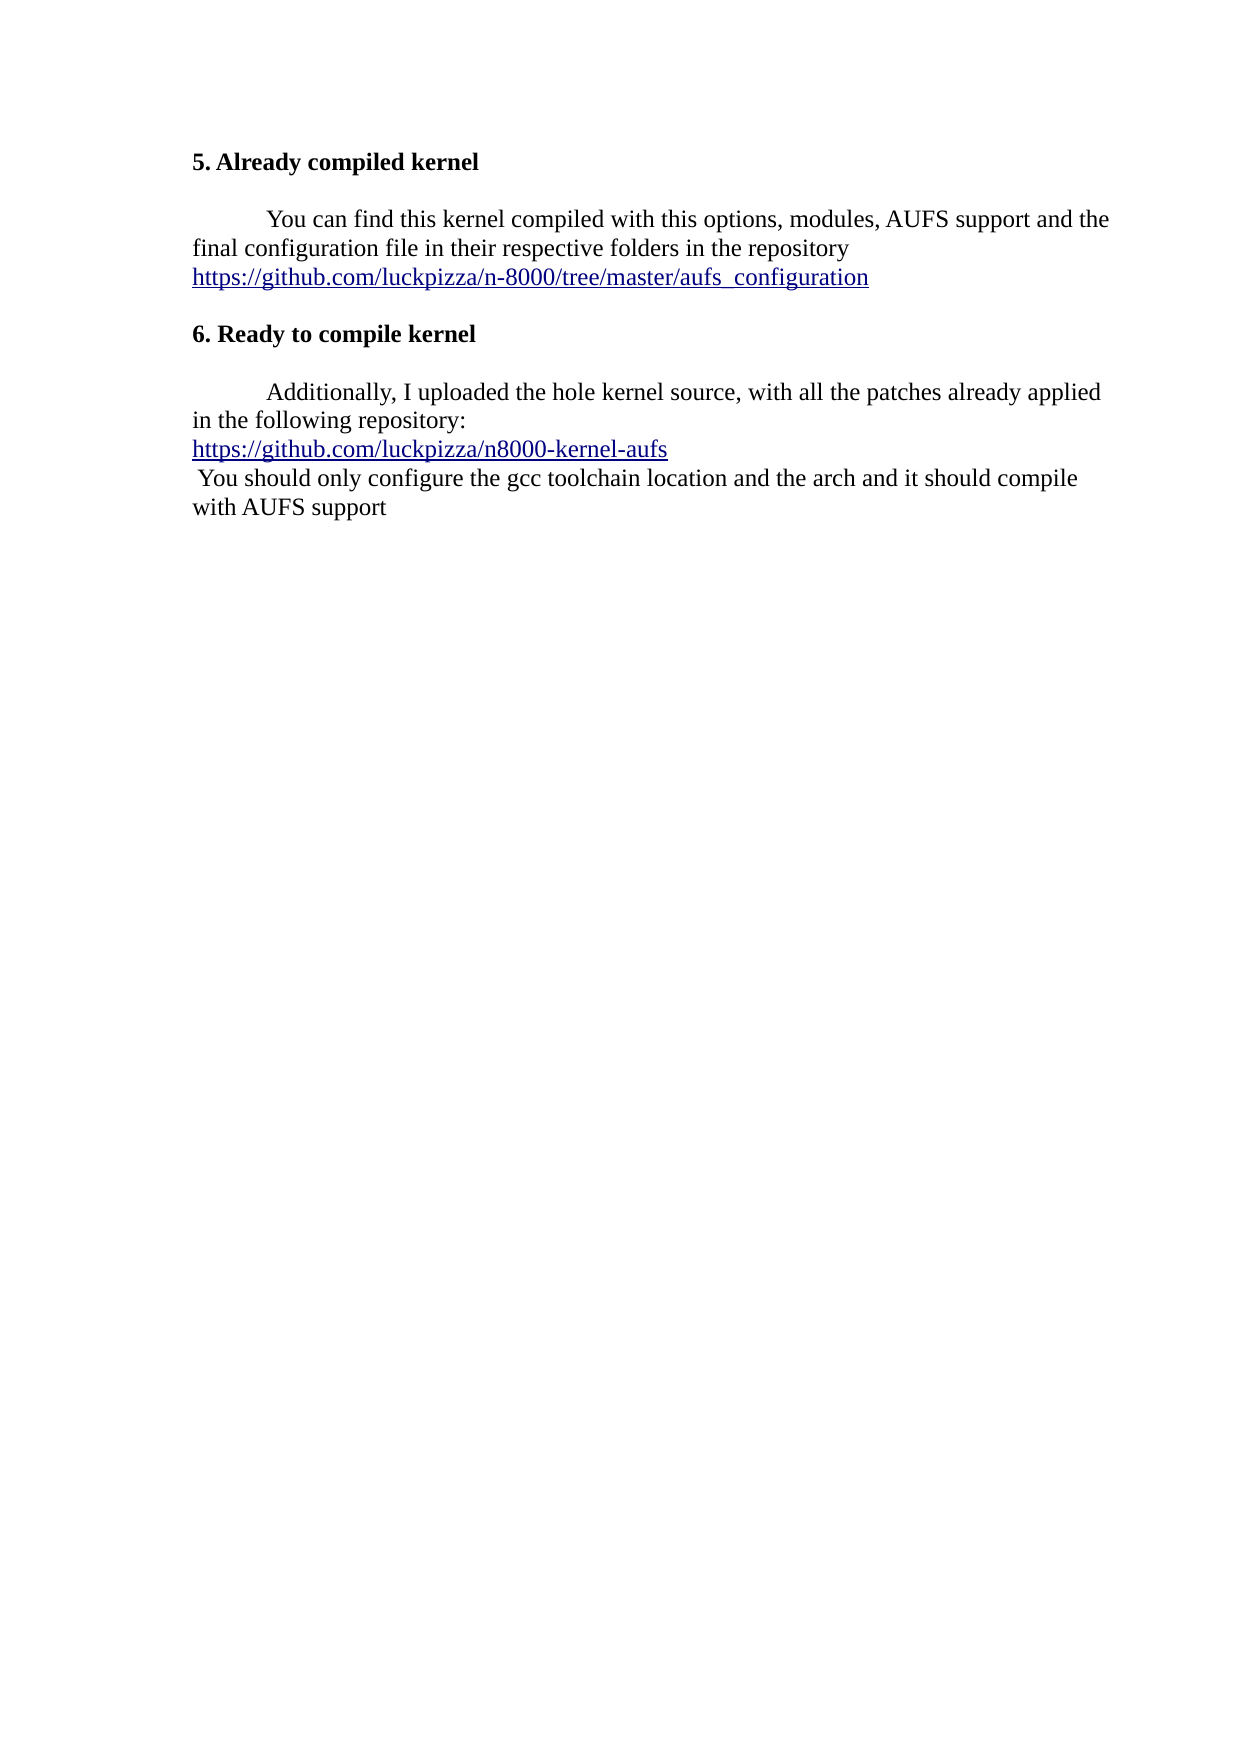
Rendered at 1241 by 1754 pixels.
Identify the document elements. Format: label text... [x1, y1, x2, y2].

text 6. Ready to compile kernel [192, 319, 1122, 348]
text Additionally, I uploaded the hole kernel source, with all the patches already applied in the following repository: [192, 377, 1122, 434]
text https://github.com/luckpizza/n-8000/tree/master/aufs_configuration [192, 262, 1122, 291]
text 5. Already compiled kernel [192, 147, 1122, 176]
text You should only configure the gcc toolchain location and the arch and it should compile with AUFS support [192, 463, 1122, 521]
text You can find this kernel compiled with this options, modules, AUFS support and the final configuration file in their respective folders in the repository [192, 204, 1122, 262]
text https://github.com/luckpizza/n8000-kernel-aufs [192, 434, 1122, 463]
